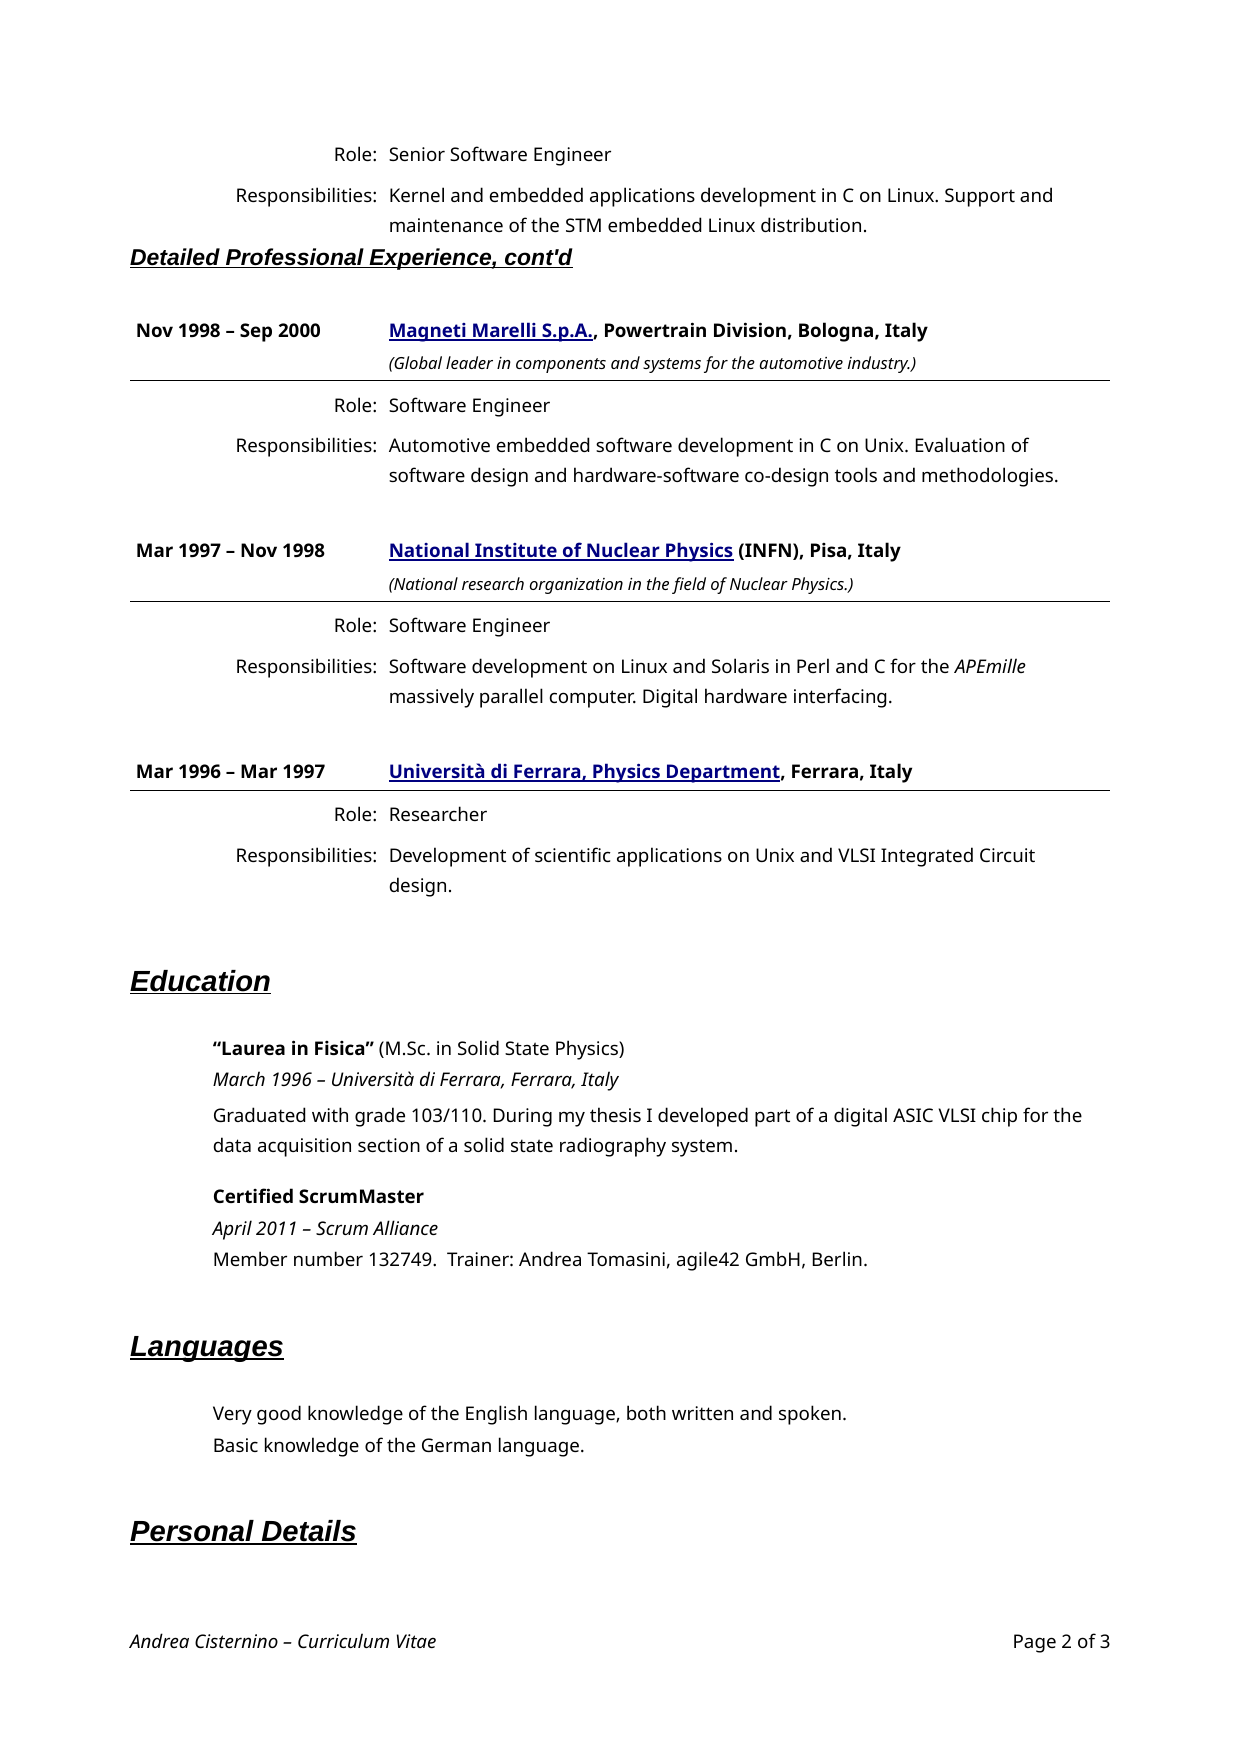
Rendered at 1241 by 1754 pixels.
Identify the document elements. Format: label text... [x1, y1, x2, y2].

text Very good knowledge of the English language, both written and spoken. [213, 1400, 1110, 1426]
text March 1996 – Università di Ferrara, Ferrara, Italy [213, 1067, 1110, 1092]
table_header Magneti Marelli S.p.A., Powertrain Division, Bologna, Italy (Global leader in components and systems for the automotive industry.) [383, 312, 1110, 380]
table_cell Responsibilities: [130, 173, 383, 244]
table_cell Kernel and embedded applications development in C on Linux. Support and maintenance of the STM embedded Linux distribution. [383, 173, 1110, 244]
table_cell Role: [130, 791, 383, 833]
table_header Mar 1997 – Nov 1998 [130, 532, 383, 601]
table_header Mar 1996 – Mar 1997 [130, 753, 383, 789]
table_cell Software Engineer [383, 602, 1110, 644]
text Basic knowledge of the German language. [213, 1432, 1110, 1457]
subtitle Personal Details [130, 1514, 1110, 1547]
table_cell Responsibilities: [130, 423, 383, 495]
table_header Nov 1998 – Sep 2000 [130, 312, 383, 380]
table_cell Researcher [383, 791, 1110, 833]
text Member number 132749. Trainer: Andrea Tomasini, agile42 GmbH, Berlin. [213, 1247, 1110, 1272]
text Graduated with grade 103/110. During my thesis I developed part of a digital ASIC VLSI chip for the data acquisition section of a solid state radiography system. [213, 1098, 1110, 1158]
table_header National Institute of Nuclear Physics (INFN), Pisa, Italy (National research organization in the field of Nuclear Physics.) [383, 532, 1110, 601]
text April 2011 – Scrum Alliance [213, 1215, 1110, 1241]
table_cell Responsibilities: [130, 644, 383, 715]
subtitle Detailed Professional Experience, cont'd [130, 244, 1110, 271]
subtitle Education [130, 963, 1110, 997]
table_cell Software Engineer [383, 381, 1110, 423]
text “Laurea in Fisica” (M.Sc. in Solid State Physics) [213, 1035, 1110, 1061]
table_cell Automotive embedded software development in C on Unix. Evaluation of software design and hardware-software co-design tools and methodologies. [383, 423, 1110, 495]
table_cell Role: [130, 602, 383, 644]
table_cell Responsibilities: [130, 833, 383, 904]
text Certified ScrumMaster [213, 1183, 1110, 1209]
table_cell Software development on Linux and Solaris in Perl and C for the APEmille massively parallel computer. Digital hardware interfacing. [383, 644, 1110, 715]
table_cell Role: [130, 130, 383, 173]
subtitle Languages [130, 1329, 1110, 1362]
table_header Università di Ferrara, Physics Department, Ferrara, Italy [383, 753, 1110, 789]
table_cell Development of scientific applications on Unix and VLSI Integrated Circuit design. [383, 833, 1110, 904]
table_cell Senior Software Engineer [383, 130, 1110, 173]
table_cell Role: [130, 381, 383, 423]
